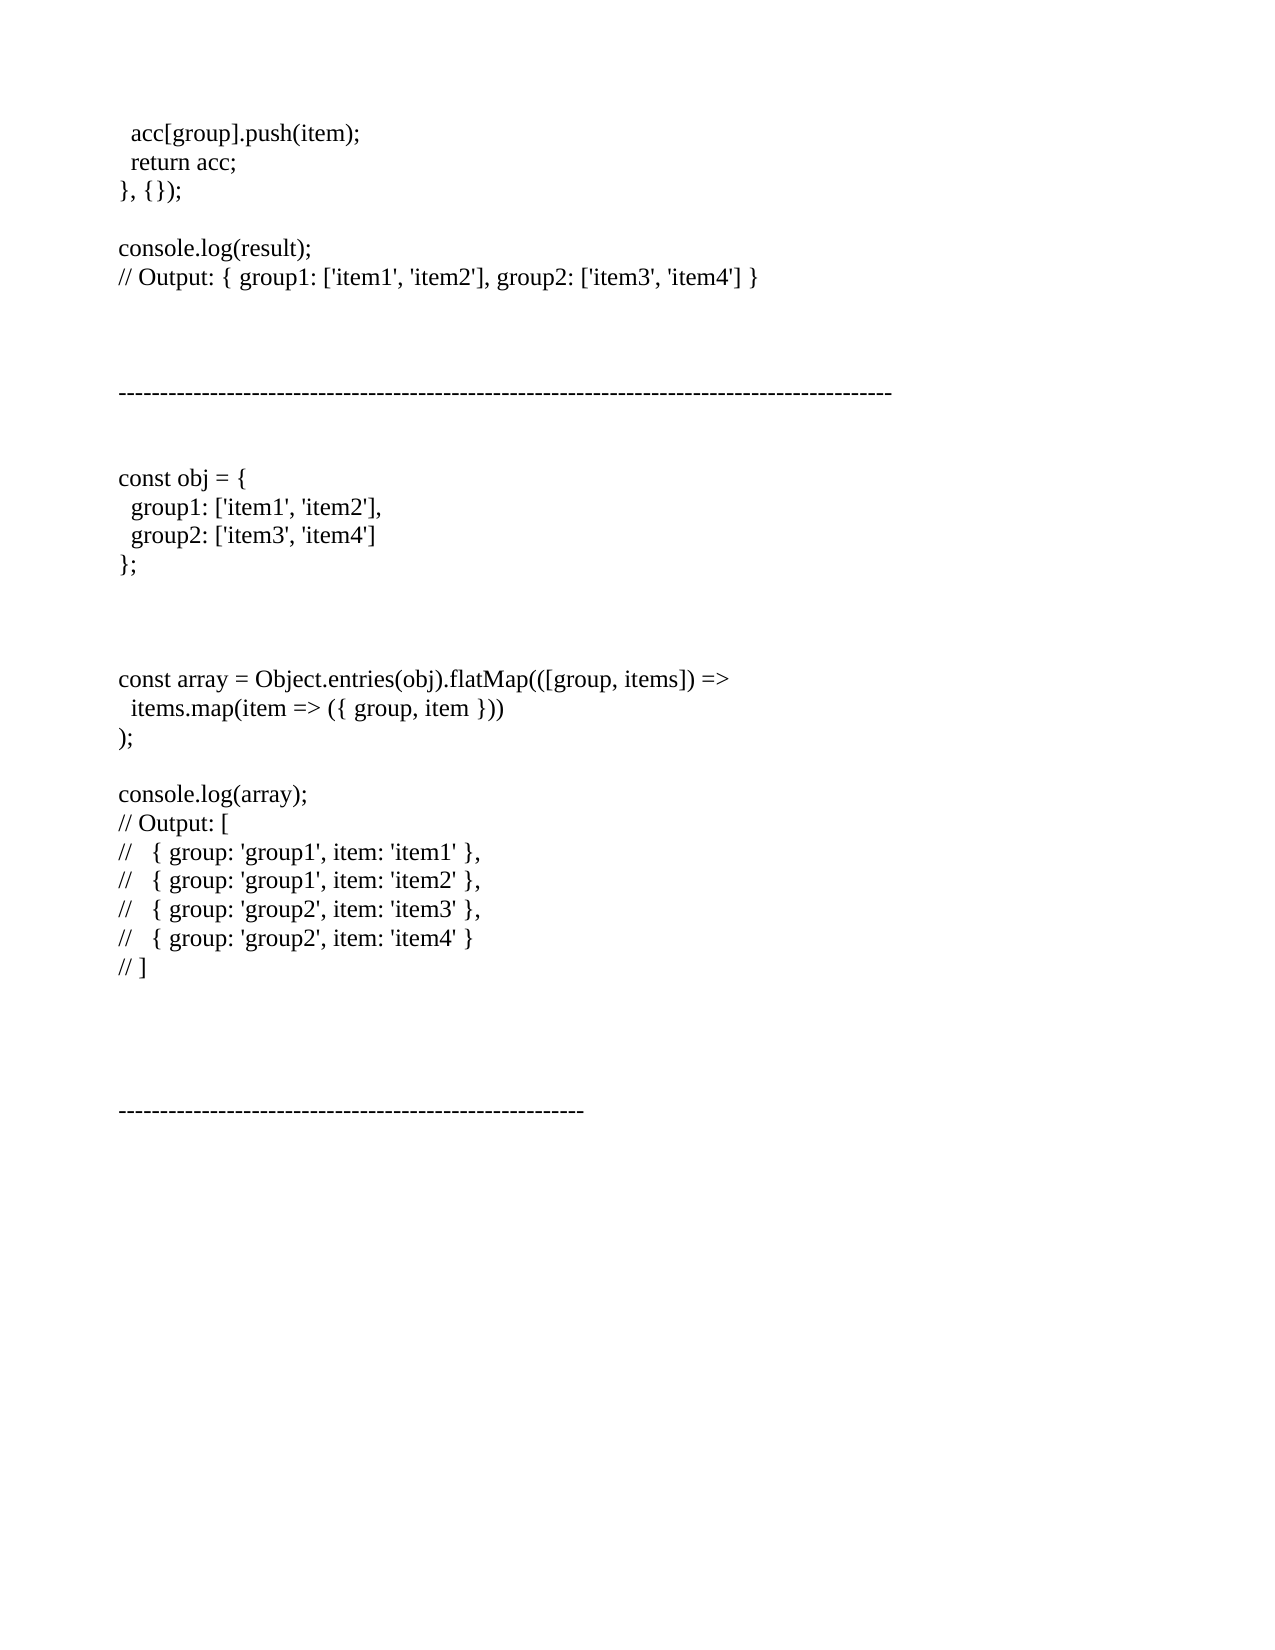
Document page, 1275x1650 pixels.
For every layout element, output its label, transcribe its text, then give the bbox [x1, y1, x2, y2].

text group2: ['item3', 'item4'] [118, 521, 1157, 549]
text group1: ['item1', 'item2'], [118, 492, 1157, 521]
text const array = Object.entries(obj).flatMap(([group, items]) => [118, 664, 1157, 693]
text // { group: 'group1', item: 'item2' }, [118, 866, 1157, 894]
text // Output: [ [118, 808, 1157, 837]
text -------------------------------------------------------- [118, 1096, 1157, 1124]
text const obj = { [118, 463, 1157, 492]
text // { group: 'group1', item: 'item1' }, [118, 837, 1157, 866]
text // { group: 'group2', item: 'item4' } [118, 923, 1157, 952]
text --------------------------------------------------------------------------------------------- [118, 377, 1157, 406]
text acc[group].push(item); [118, 118, 1157, 147]
text ); [118, 722, 1157, 751]
text console.log(result); [118, 233, 1157, 262]
text console.log(array); [118, 779, 1157, 808]
text return acc; [118, 147, 1157, 176]
text }, {}); [118, 176, 1157, 204]
text }; [118, 549, 1157, 578]
text items.map(item => ({ group, item })) [118, 693, 1157, 722]
text // { group: 'group2', item: 'item3' }, [118, 894, 1157, 923]
text // Output: { group1: ['item1', 'item2'], group2: ['item3', 'item4'] } [118, 262, 1157, 291]
text // ] [118, 952, 1157, 981]
